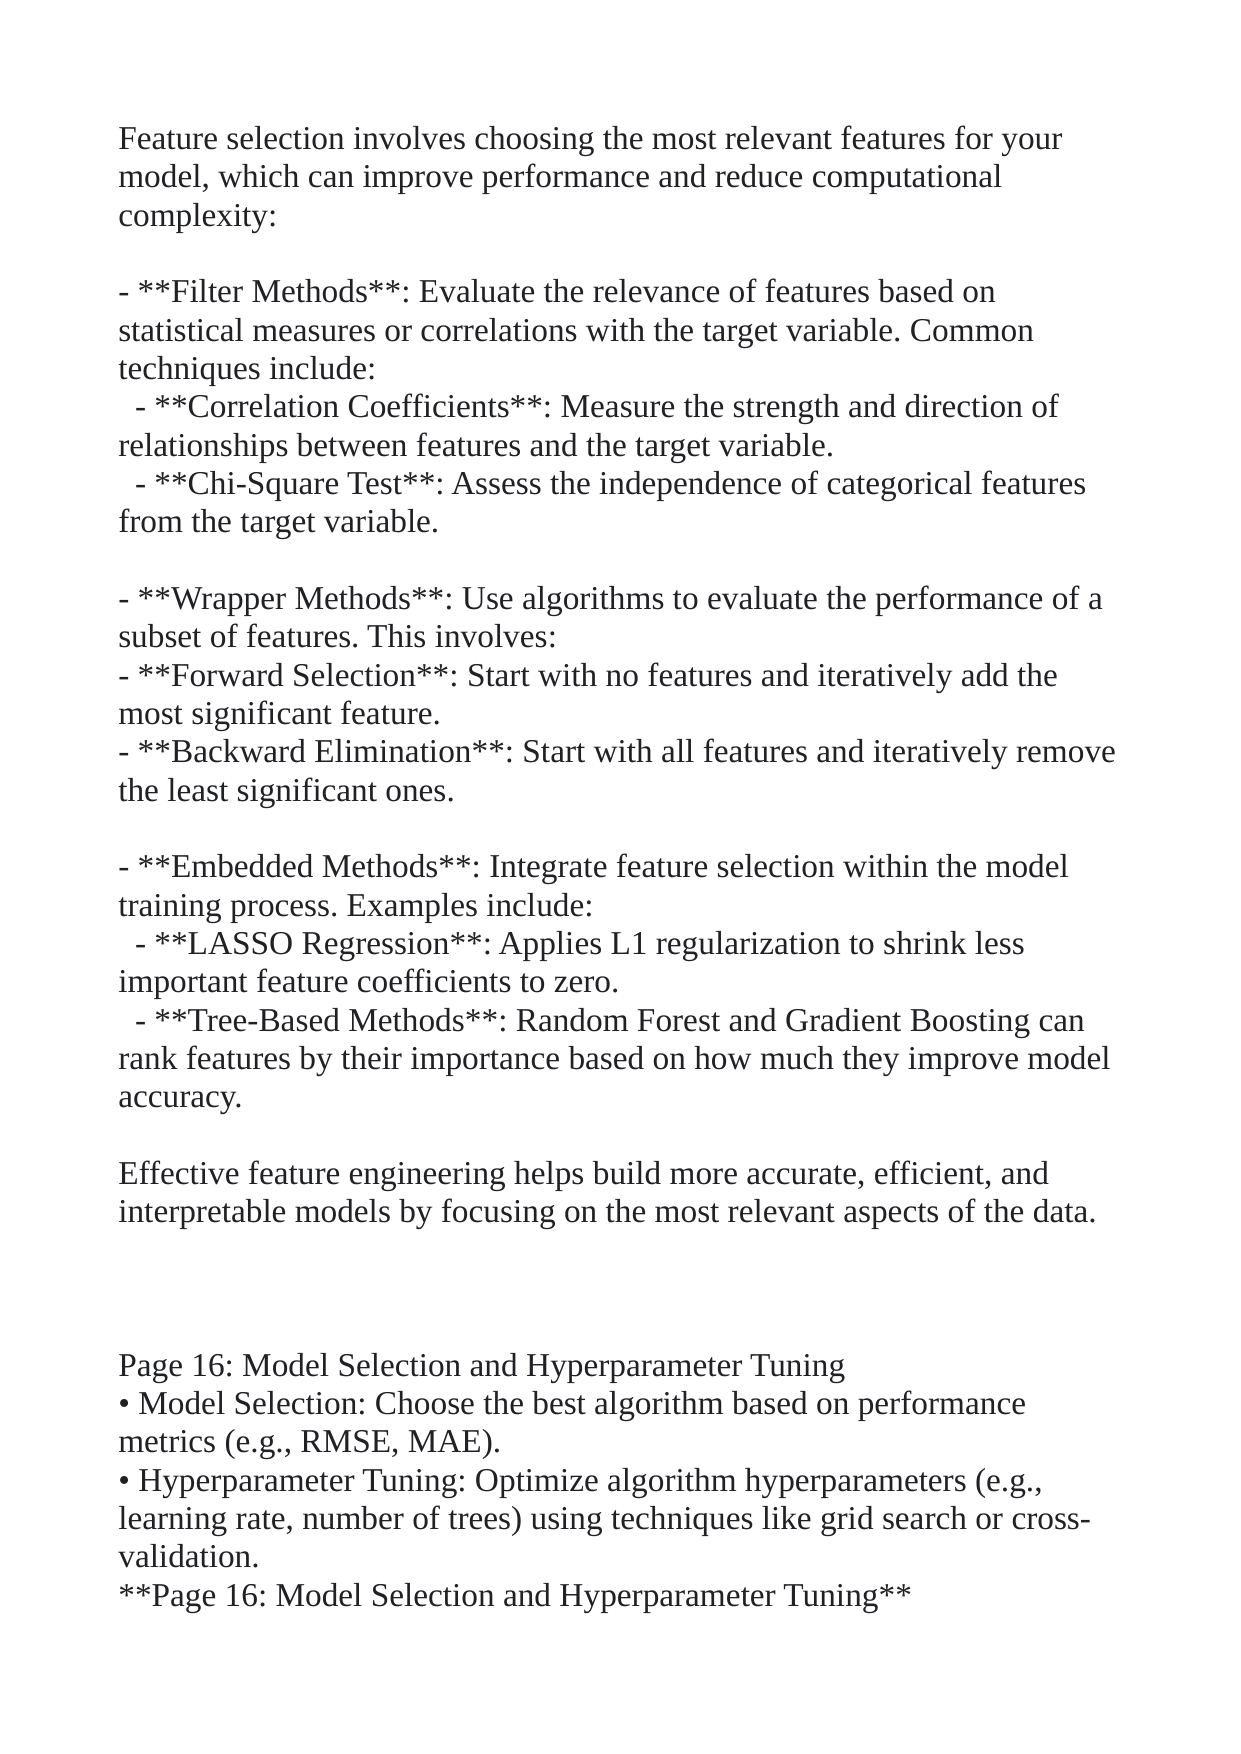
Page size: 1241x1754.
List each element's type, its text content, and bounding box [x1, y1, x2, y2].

text - **Filter Methods**: Evaluate the relevance of features based on statistical measures or correlations with the target variable. Common techniques include: [118, 271, 1122, 386]
text **Page 16: Model Selection and Hyperparameter Tuning** [118, 1575, 1122, 1613]
text - **Tree-Based Methods**: Random Forest and Gradient Boosting can rank features by their importance based on how much they improve model accuracy. [118, 1000, 1122, 1115]
text Feature selection involves choosing the most relevant features for your model, which can improve performance and reduce computational complexity: [118, 118, 1122, 233]
text - **Chi-Square Test**: Assess the independence of categorical features from the target variable. [118, 463, 1122, 540]
text - **Forward Selection**: Start with no features and iteratively add the most significant feature. [118, 655, 1122, 731]
text - **Wrapper Methods**: Use algorithms to evaluate the performance of a subset of features. This involves: [118, 578, 1122, 655]
text Page 16: Model Selection and Hyperparameter Tuning • Model Selection: Choose the best algorithm based on performance metrics (e.g., RMSE, MAE). • Hyperparameter Tuning: Optimize algorithm hyperparameters (e.g., learning rate, number of trees) using techniques like grid search or cross-validation. [118, 1306, 1122, 1575]
text - **Embedded Methods**: Integrate feature selection within the model training process. Examples include: [118, 846, 1122, 923]
text - **Correlation Coefficients**: Measure the strength and direction of relationships between features and the target variable. [118, 386, 1122, 463]
text Effective feature engineering helps build more accurate, efficient, and interpretable models by focusing on the most relevant aspects of the data. [118, 1153, 1122, 1230]
text - **Backward Elimination**: Start with all features and iteratively remove the least significant ones. [118, 731, 1122, 808]
text - **LASSO Regression**: Applies L1 regularization to shrink less important feature coefficients to zero. [118, 923, 1122, 1000]
